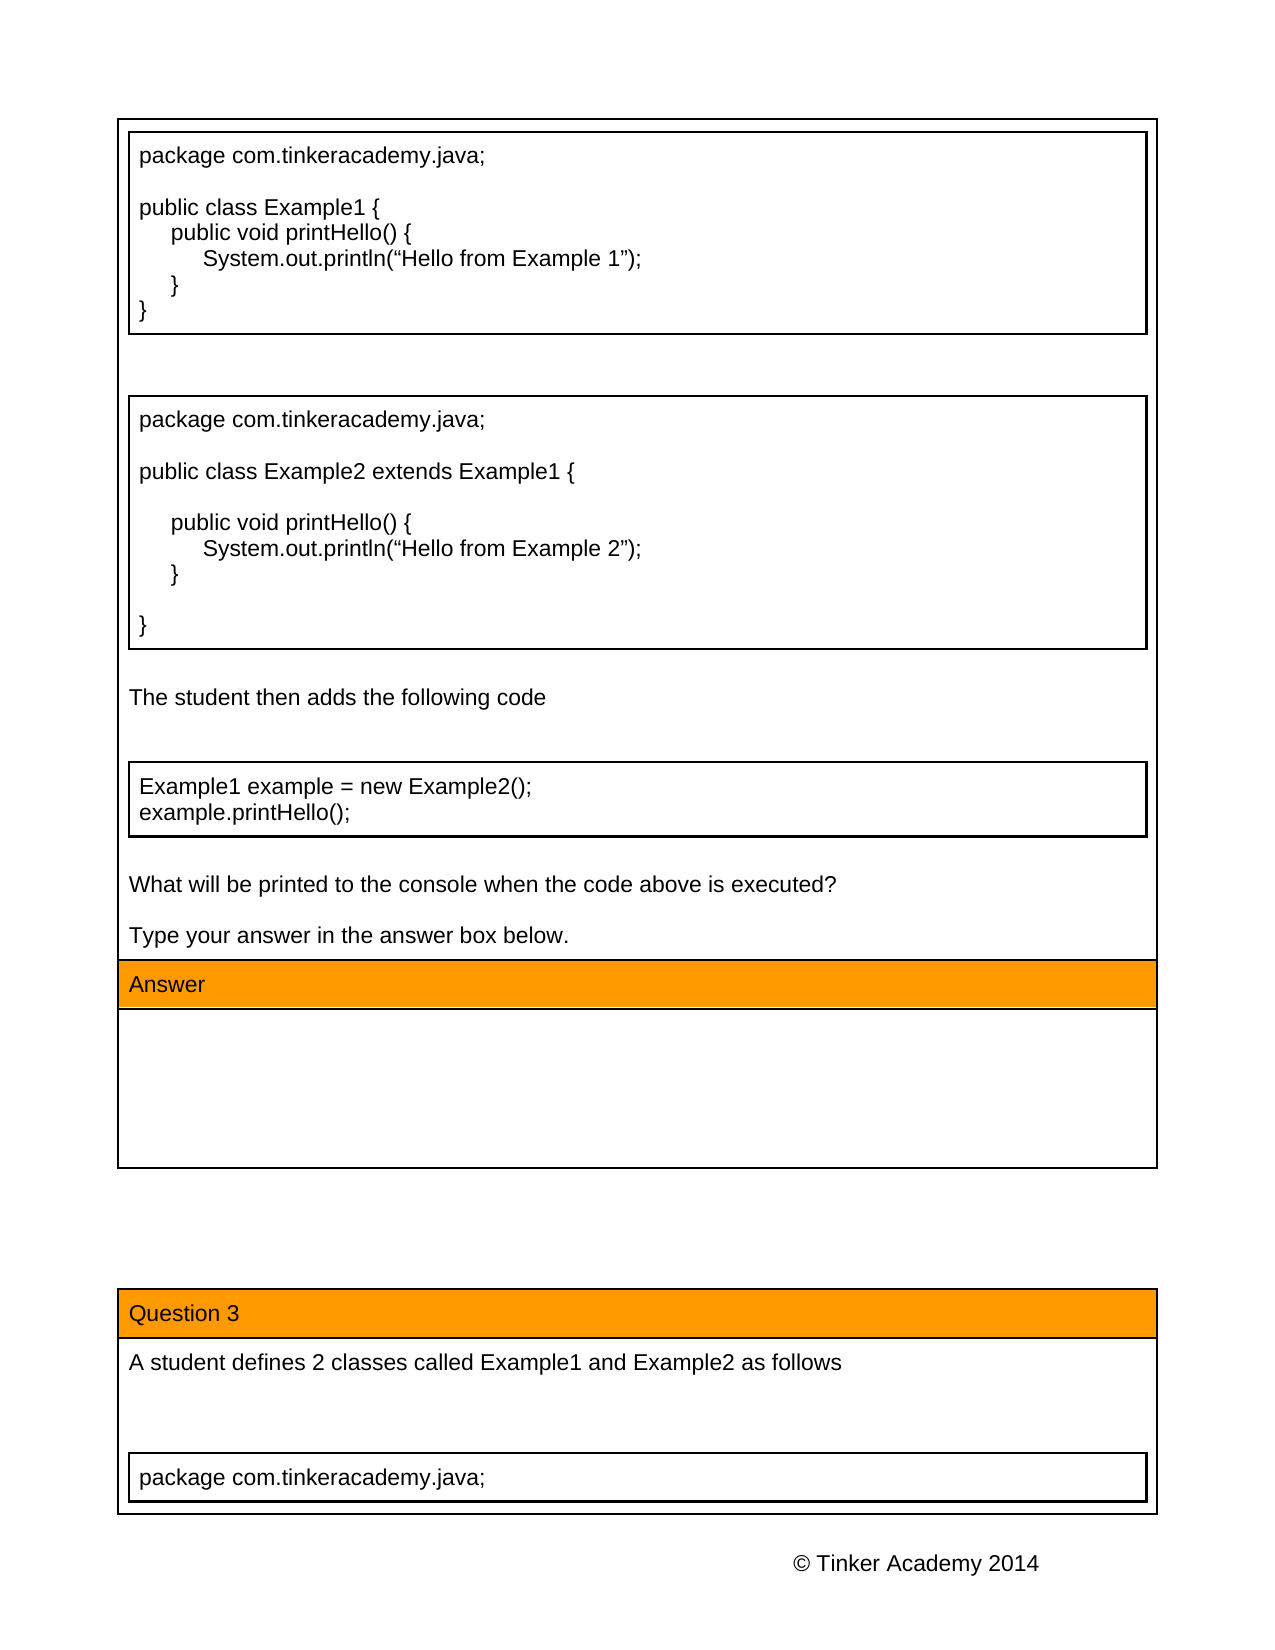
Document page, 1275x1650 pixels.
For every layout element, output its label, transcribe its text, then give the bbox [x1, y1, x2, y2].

table_cell A student defines 2 classes called Example1 and Example2 as follows [119, 1339, 1156, 1513]
table_cell Answer [119, 961, 1156, 1007]
table_header Question 3 [119, 1290, 1156, 1337]
table_header Example1 example = new Example2(); example.printHello(); [130, 763, 1145, 835]
table_cell [119, 1010, 1156, 1167]
table_cell The student then adds the following code What will be printed to the console when the code above is executed? Type your answer in the answer box below. [119, 120, 1156, 959]
table_header package com.tinkeracademy.java; public class Example1 { public void printHello() { System.out.println(“Hello from Example 1”); } } [130, 133, 1145, 333]
table_header package com.tinkeracademy.java; public class Example2 extends Example1 { public void printHello() { System.out.println(“Hello from Example 2”); } } [130, 397, 1145, 648]
table_header package com.tinkeracademy.java; [130, 1454, 1145, 1500]
